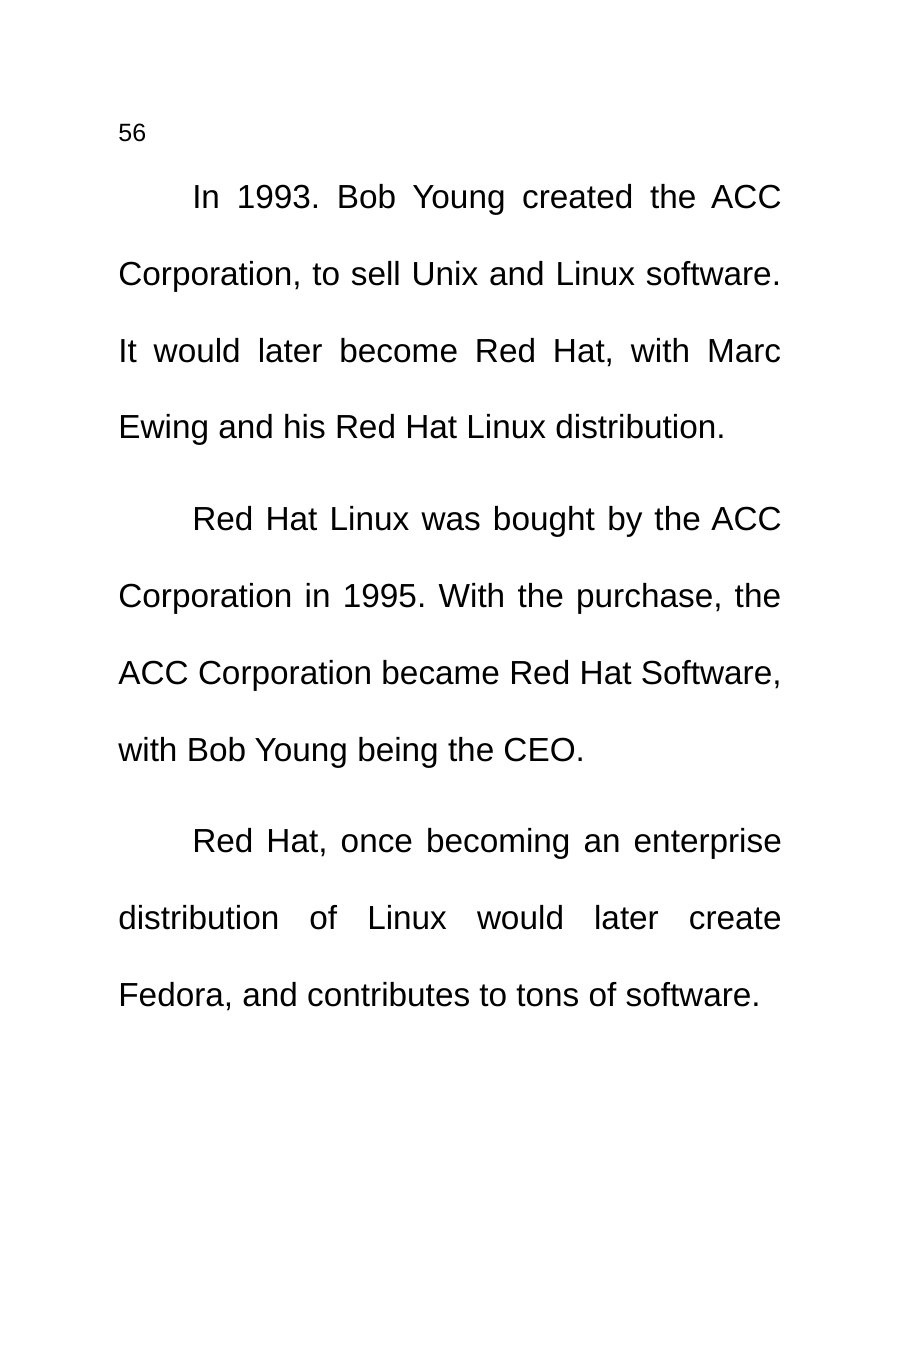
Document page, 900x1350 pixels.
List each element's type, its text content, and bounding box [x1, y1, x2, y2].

text In 1993. Bob Young created the ACC Corporation, to sell Unix and Linux software. It would later become Red Hat, with Marc Ewing and his Red Hat Linux distribution. [118, 177, 782, 446]
text Red Hat, once becoming an enterprise distribution of Linux would later create Fedora, and contributes to tons of software. [118, 821, 782, 1013]
text Red Hat Linux was bought by the ACC Corporation in 1995. With the purchase, the ACC Corporation became Red Hat Software, with Bob Young being the CEO. [118, 499, 782, 768]
